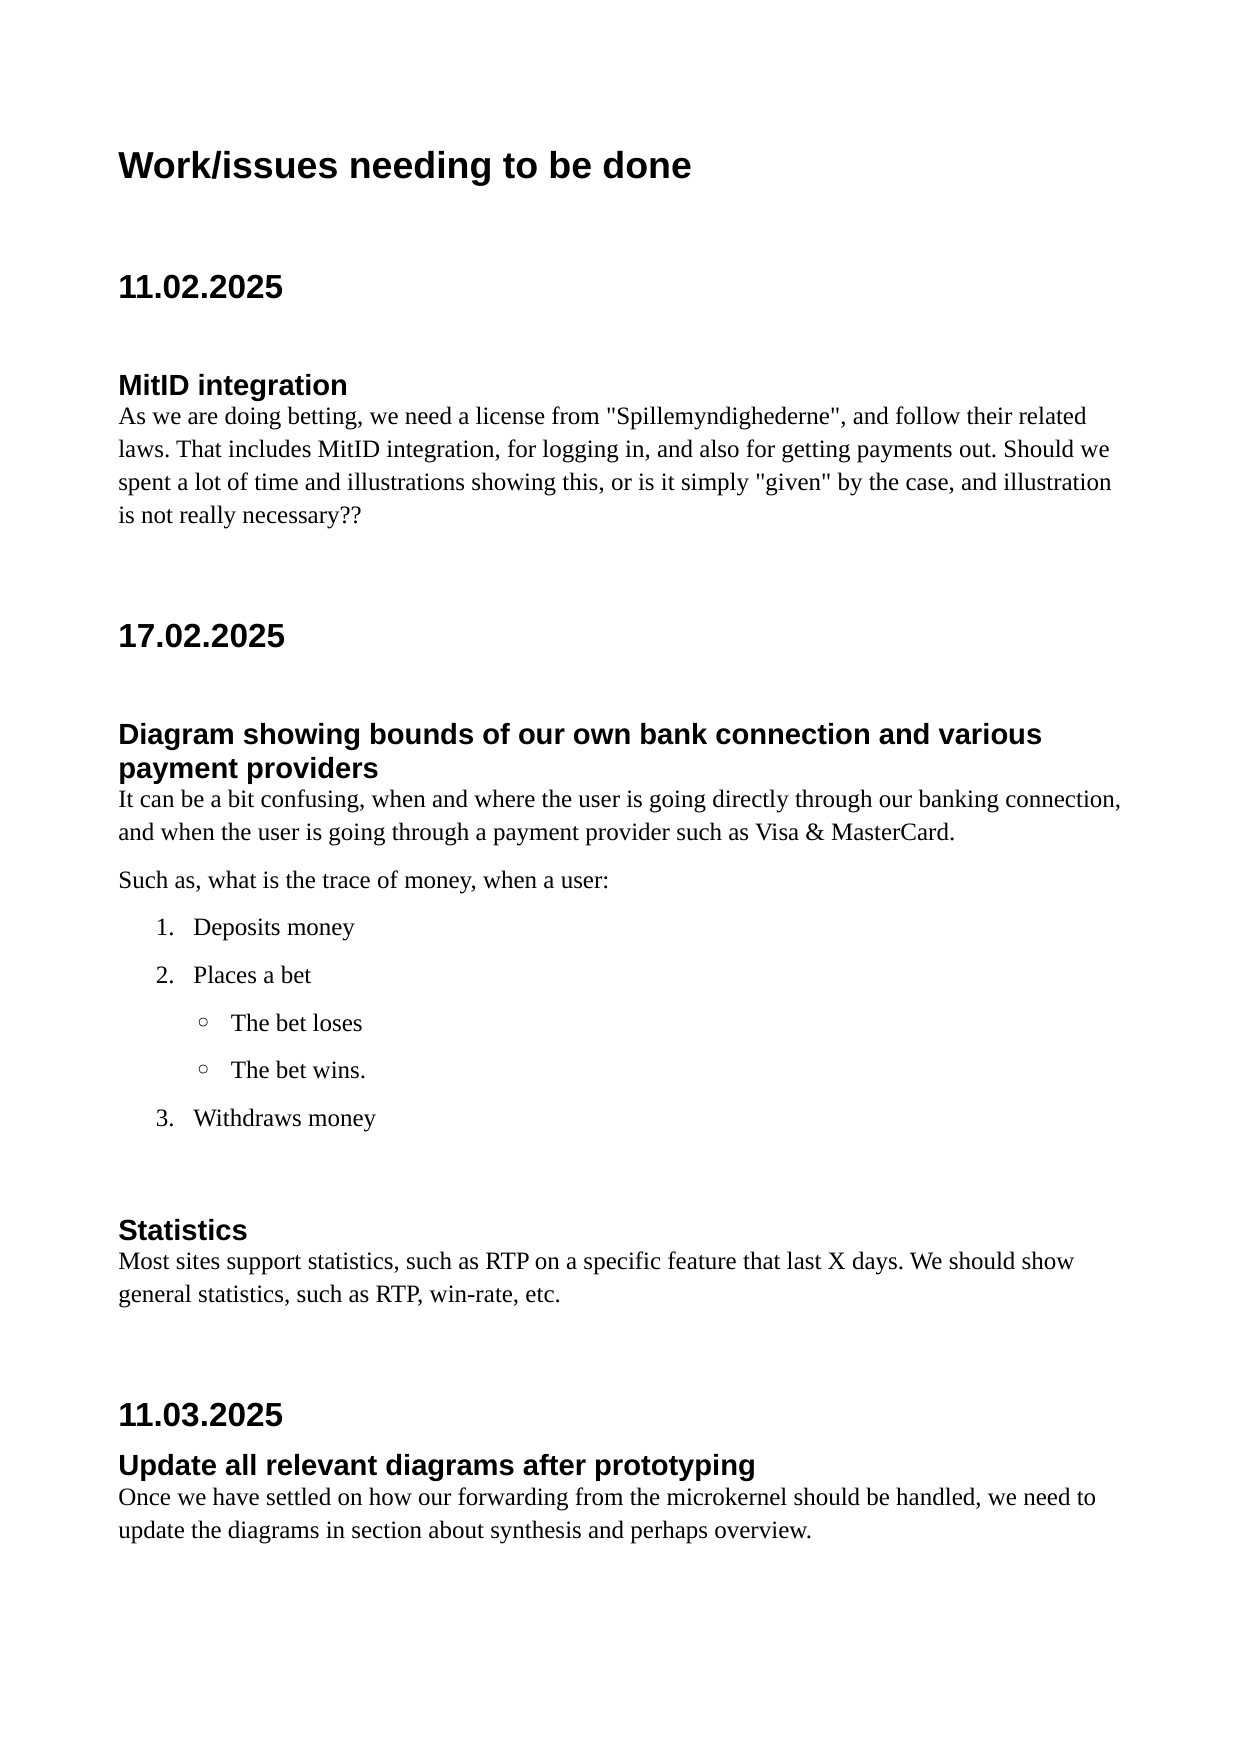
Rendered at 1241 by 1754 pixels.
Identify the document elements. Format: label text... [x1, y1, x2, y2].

list Deposits money [156, 912, 1122, 941]
list Withdraws money [156, 1103, 1122, 1132]
list The bet loses [193, 1008, 1122, 1036]
text Once we have settled on how our forwarding from the microkernel should be handled, we need to update the diagrams in section about synthesis and perhaps overview. [118, 1482, 1122, 1543]
text Most sites support statistics, such as RTP on a specific feature that last X days. We should show general statistics, such as RTP, win-rate, etc. [118, 1246, 1122, 1308]
text Such as, what is the trace of money, when a user: [118, 865, 1122, 893]
list The bet wins. [193, 1055, 1122, 1084]
text As we are doing betting, we need a license from "Spillemyndighederne", and follow their related laws. That includes MitID integration, for logging in, and also for getting payments out. Should we spent a lot of time and illustrations showing this, or is it simply "given" by the case, and illustration is not really necessary?? [118, 401, 1122, 529]
text It can be a bit confusing, when and where the user is going directly through our banking connection, and when the user is going through a payment provider such as Visa & MasterCard. [118, 784, 1122, 846]
subtitle MitID integration [118, 368, 1122, 401]
subtitle 17.02.2025 [118, 616, 1122, 655]
subtitle Work/issues needing to be done [118, 143, 1122, 186]
subtitle 11.03.2025 [118, 1395, 1122, 1434]
subtitle 11.02.2025 [118, 267, 1122, 306]
subtitle Diagram showing bounds of our own bank connection and various payment providers [118, 717, 1122, 784]
subtitle Update all relevant diagrams after prototyping [118, 1448, 1122, 1482]
list Places a bet [156, 960, 1122, 989]
subtitle Statistics [118, 1213, 1122, 1246]
